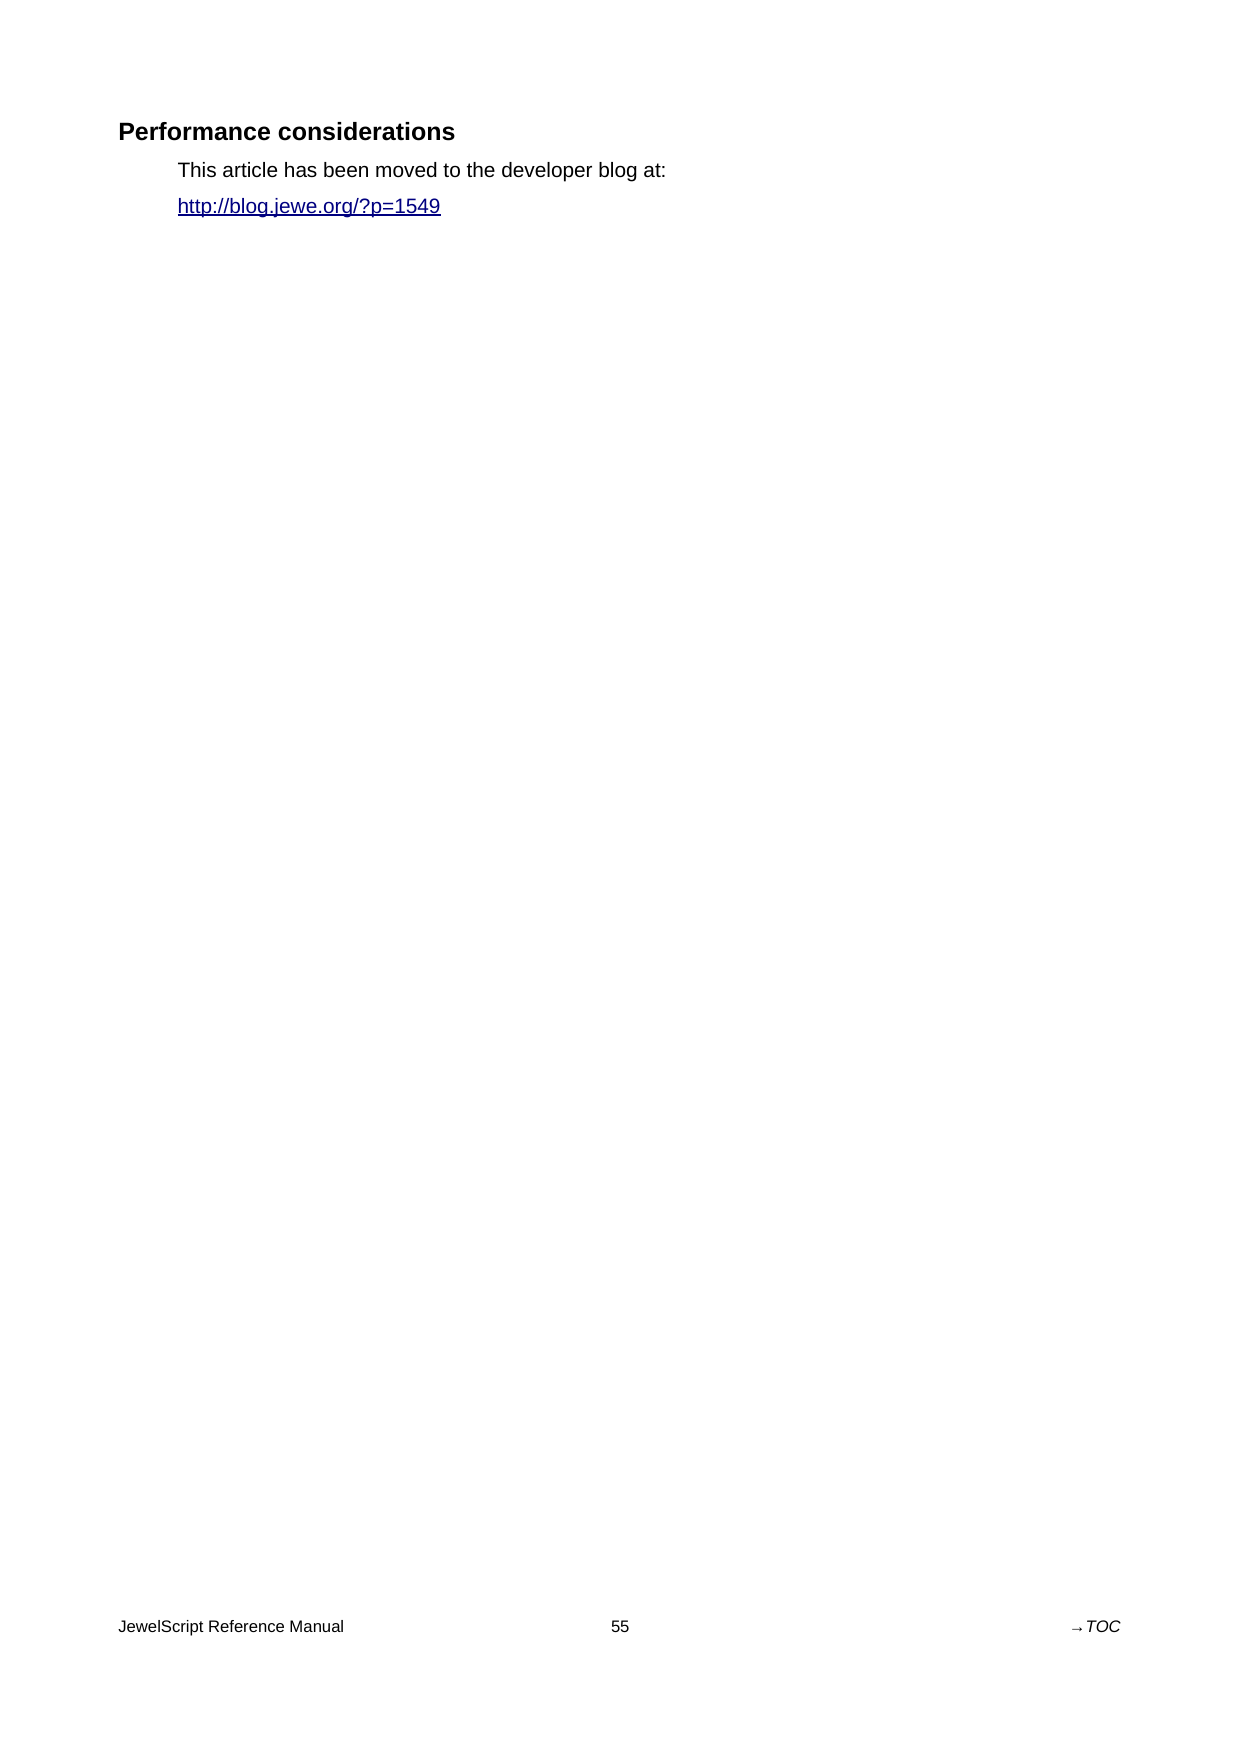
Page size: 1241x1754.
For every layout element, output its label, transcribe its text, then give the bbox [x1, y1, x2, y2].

text http://blog.jewe.org/?p=1549 [177, 194, 1122, 217]
text This article has been moved to the developer blog at: [177, 158, 1122, 182]
subtitle Performance considerations [118, 118, 1122, 146]
